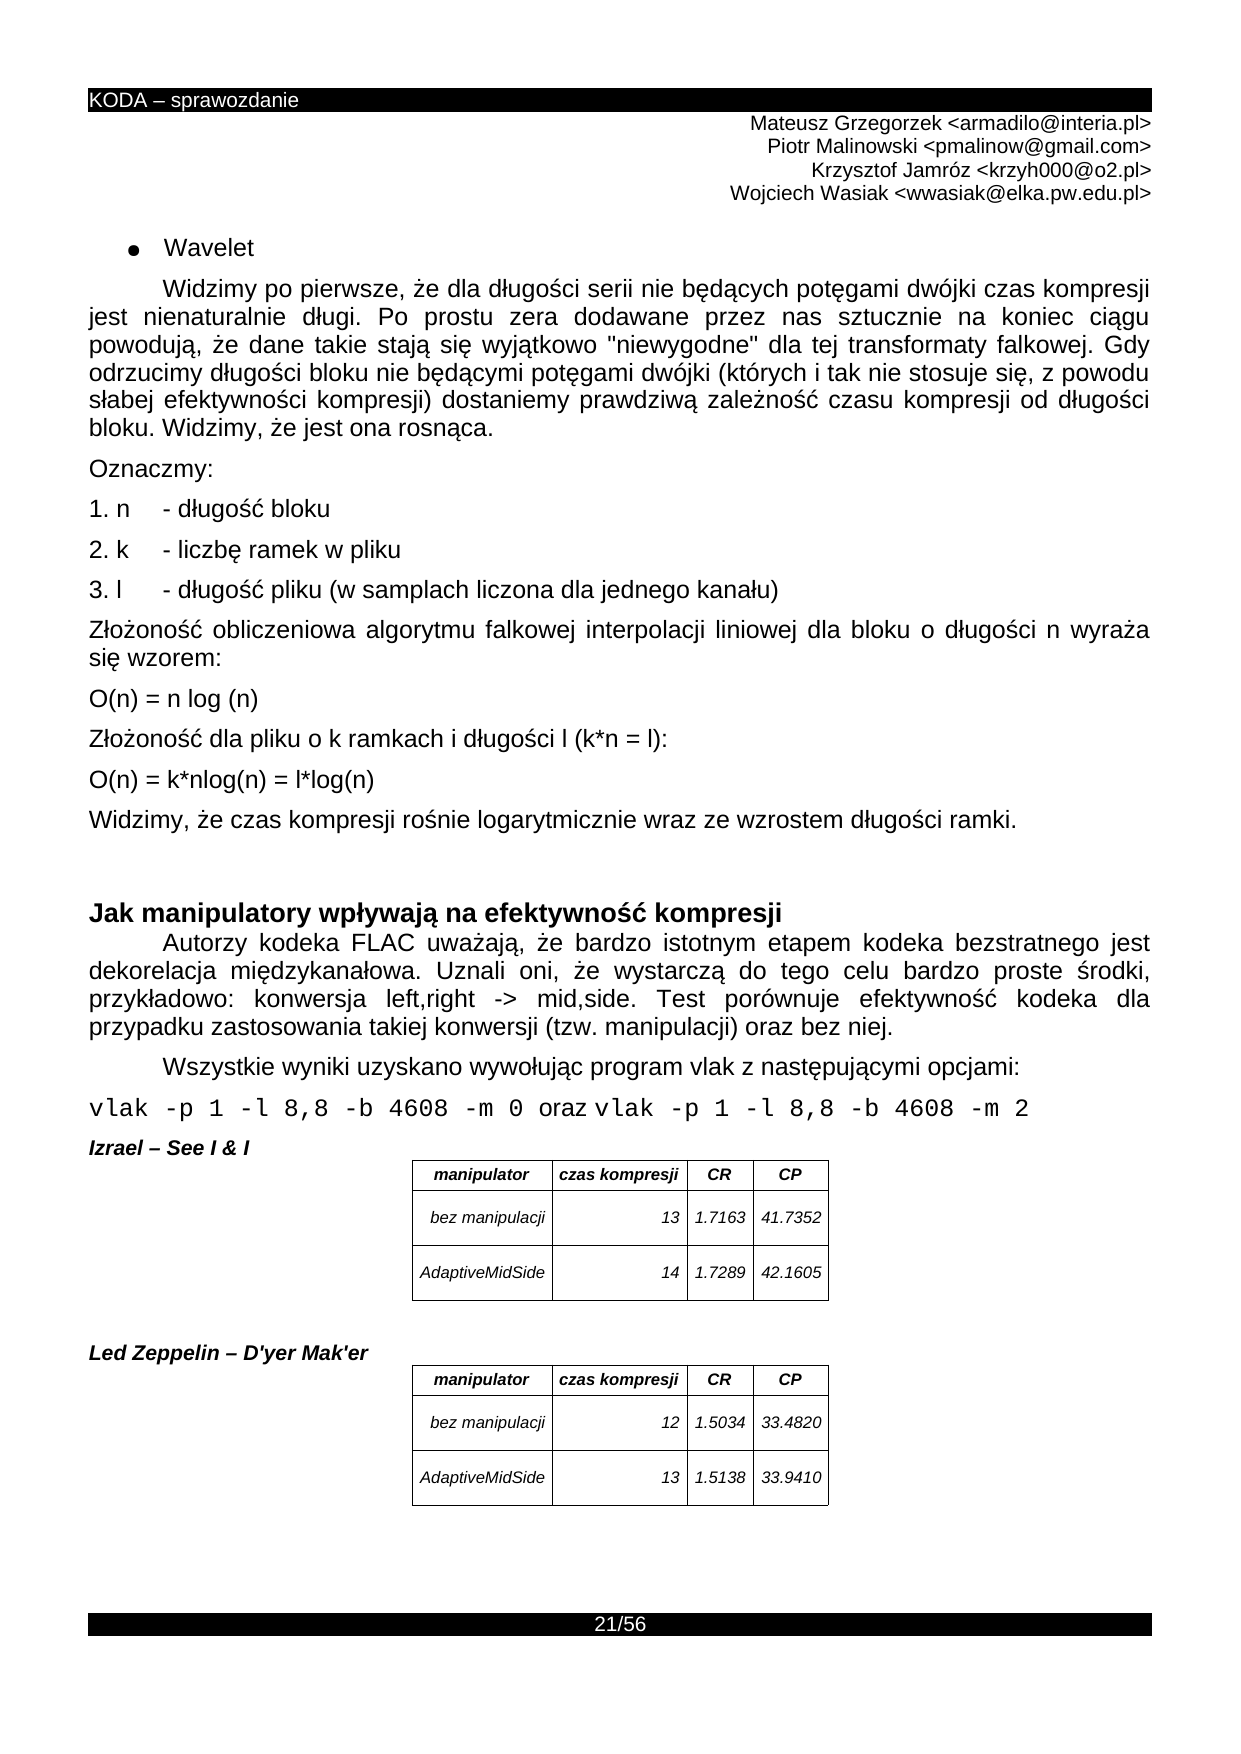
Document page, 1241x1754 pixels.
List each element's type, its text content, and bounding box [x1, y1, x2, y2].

text Złożoność obliczeniowa algorytmu falkowej interpolacji liniowej dla bloku o długości n wyraża się wzorem: [88, 616, 1152, 672]
table_cell AdaptiveMidSide [413, 1246, 552, 1300]
table_cell bez manipulacji [413, 1396, 552, 1450]
table_header czas kompresji [553, 1366, 687, 1395]
table_cell 12 [553, 1396, 687, 1450]
table_cell 1.5034 [688, 1396, 753, 1450]
table_header manipulator [413, 1161, 552, 1190]
text Widzimy po pierwsze, że dla długości serii nie będących potęgami dwójki czas kompresji jest nienaturalnie długi. Po prostu zera dodawane przez nas sztucznie na koniec ciągu powodują, że dane takie stają się wyjątkowo "niewygodne" dla tej transformaty falkowej. Gdy odrzucimy długości bloku nie będącymi potęgami dwójki (których i tak nie stosuje się, z powodu słabej efektywności kompresji) dostaniemy prawdziwą zależność czasu kompresji od długości bloku. Widzimy, że jest ona rosnąca. [88, 274, 1152, 442]
table_cell 1.7289 [688, 1246, 753, 1300]
table_header CR [688, 1366, 753, 1395]
table_header CR [688, 1161, 753, 1190]
text 1. n - długość bloku [88, 495, 1152, 523]
text 3. l - długość pliku (w samplach liczona dla jednego kanału) [88, 576, 1152, 604]
table_cell 42.1605 [754, 1246, 828, 1300]
table_cell 14 [553, 1246, 687, 1300]
table_cell 33.4820 [754, 1396, 828, 1450]
text Widzimy, że czas kompresji rośnie logarytmicznie wraz ze wzrostem długości ramki. [88, 806, 1152, 834]
text O(n) = n log (n) [88, 684, 1152, 712]
table_cell 41.7352 [754, 1191, 828, 1245]
text Autorzy kodeka FLAC uważają, że bardzo istotnym etapem kodeka bezstratnego jest dekorelacja międzykanałowa. Uznali oni, że wystarczą do tego celu bardzo proste środki, przykładowo: konwersja left,right -> mid,side. Test porównuje efektywność kodeka dla przypadku zastosowania takiej konwersji (tzw. manipulacji) oraz bez niej. [88, 929, 1152, 1040]
table_cell 13 [553, 1191, 687, 1245]
text vlak -p 1 -l 8,8 -b 4608 -m 0 oraz vlak -p 1 -l 8,8 -b 4608 -m 2 [88, 1093, 1152, 1123]
subtitle Izrael – See I & I [88, 1136, 1152, 1160]
table_cell 13 [553, 1451, 687, 1505]
table_cell 1.7163 [688, 1191, 753, 1245]
text Oznaczmy: [88, 454, 1152, 482]
list Wavelet [126, 234, 1152, 262]
table_header CP [754, 1161, 828, 1190]
table_cell 1.5138 [688, 1451, 753, 1505]
table_header CP [754, 1366, 828, 1395]
table_cell bez manipulacji [413, 1191, 552, 1245]
table_header czas kompresji [553, 1161, 687, 1190]
text O(n) = k*nlog(n) = l*log(n) [88, 765, 1152, 793]
subtitle Jak manipulatory wpływają na efektywność kompresji [88, 898, 1152, 929]
table_header manipulator [413, 1366, 552, 1395]
text Złożoność dla pliku o k ramkach i długości l (k*n = l): [88, 725, 1152, 753]
text Wszystkie wyniki uzyskano wywołując program vlak z następującymi opcjami: [88, 1053, 1152, 1081]
table_cell AdaptiveMidSide [413, 1451, 552, 1505]
subtitle Led Zeppelin – D'yer Mak'er [88, 1341, 1152, 1364]
text 2. k - liczbę ramek w pliku [88, 535, 1152, 563]
table_cell 33.9410 [754, 1451, 828, 1505]
